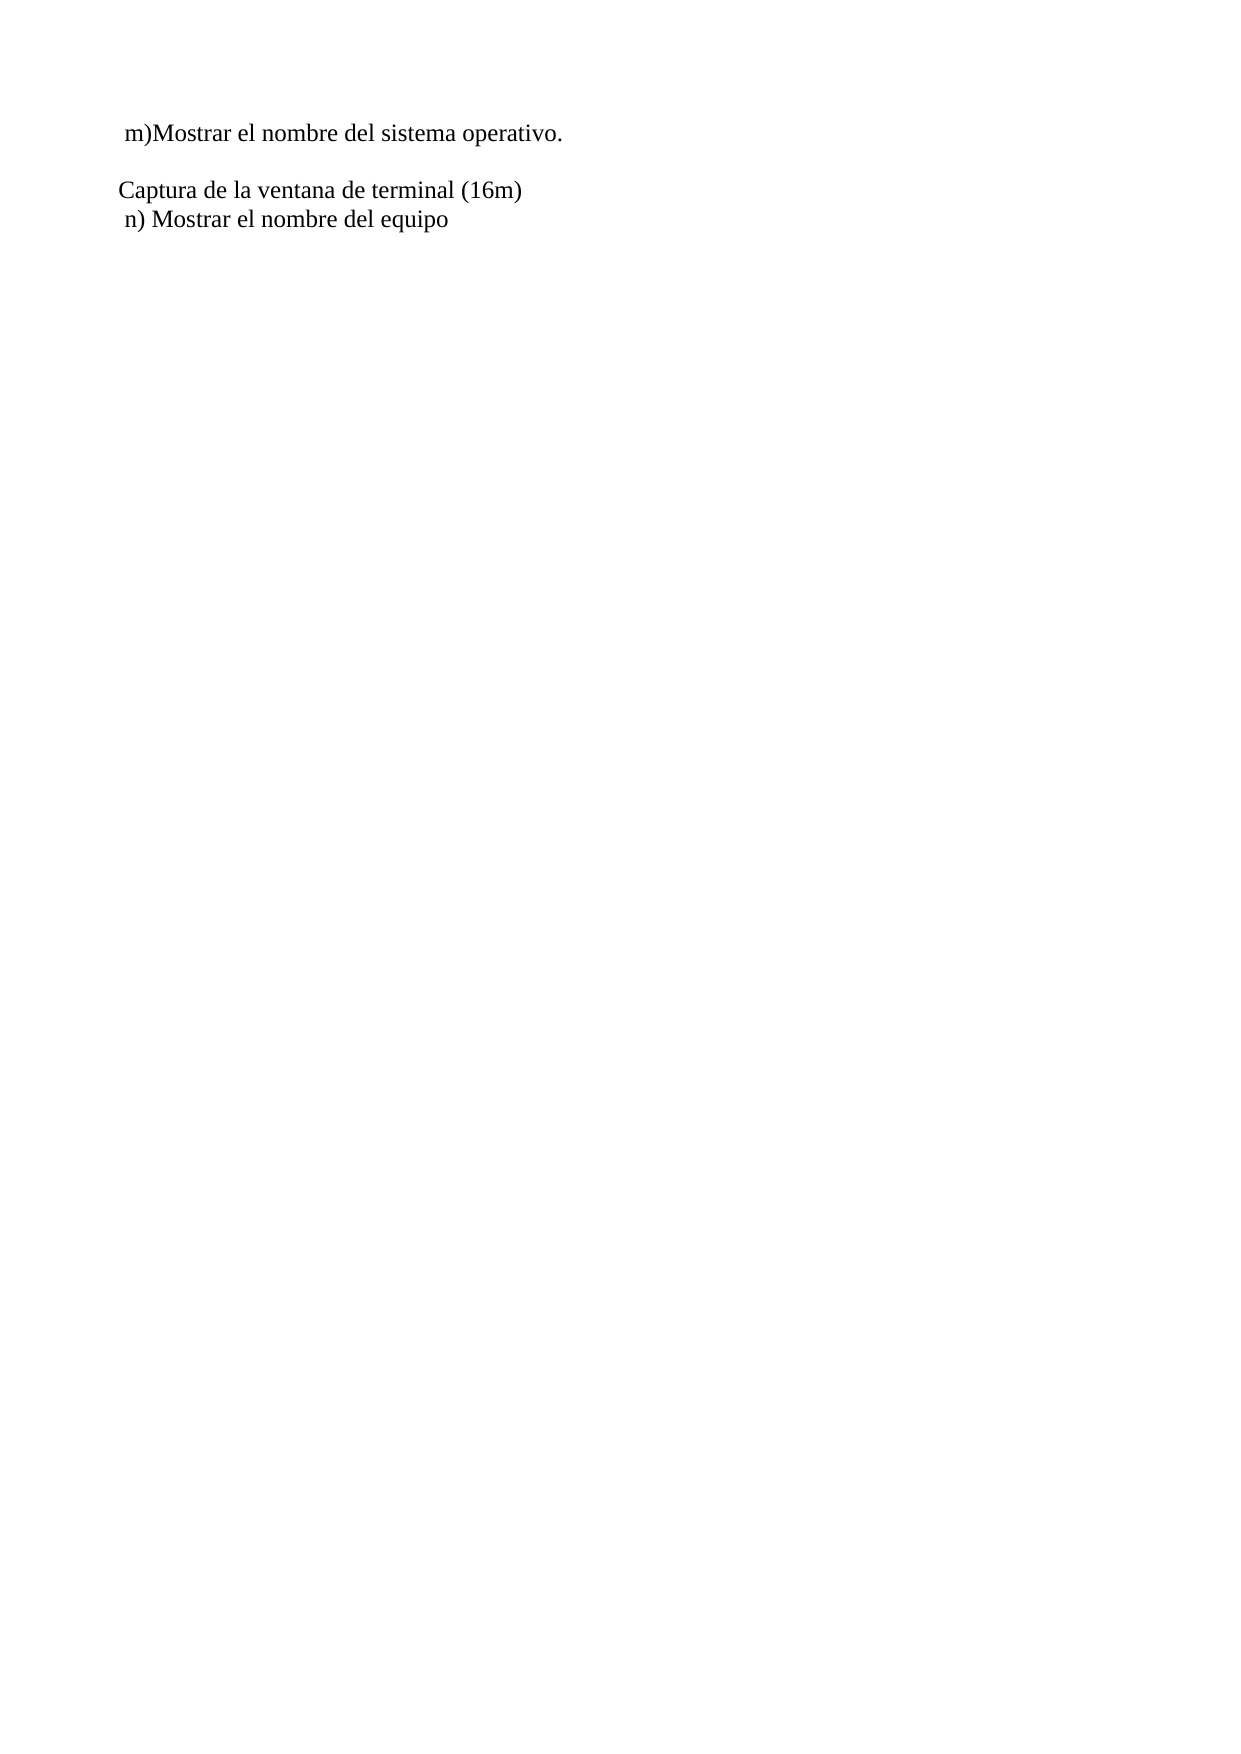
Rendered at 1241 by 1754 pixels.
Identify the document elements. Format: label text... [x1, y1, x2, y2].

text m)Mostrar el nombre del sistema operativo. [118, 118, 1122, 147]
text n) Mostrar el nombre del equipo [118, 204, 1122, 233]
text Captura de la ventana de terminal (16m) [118, 176, 1122, 204]
